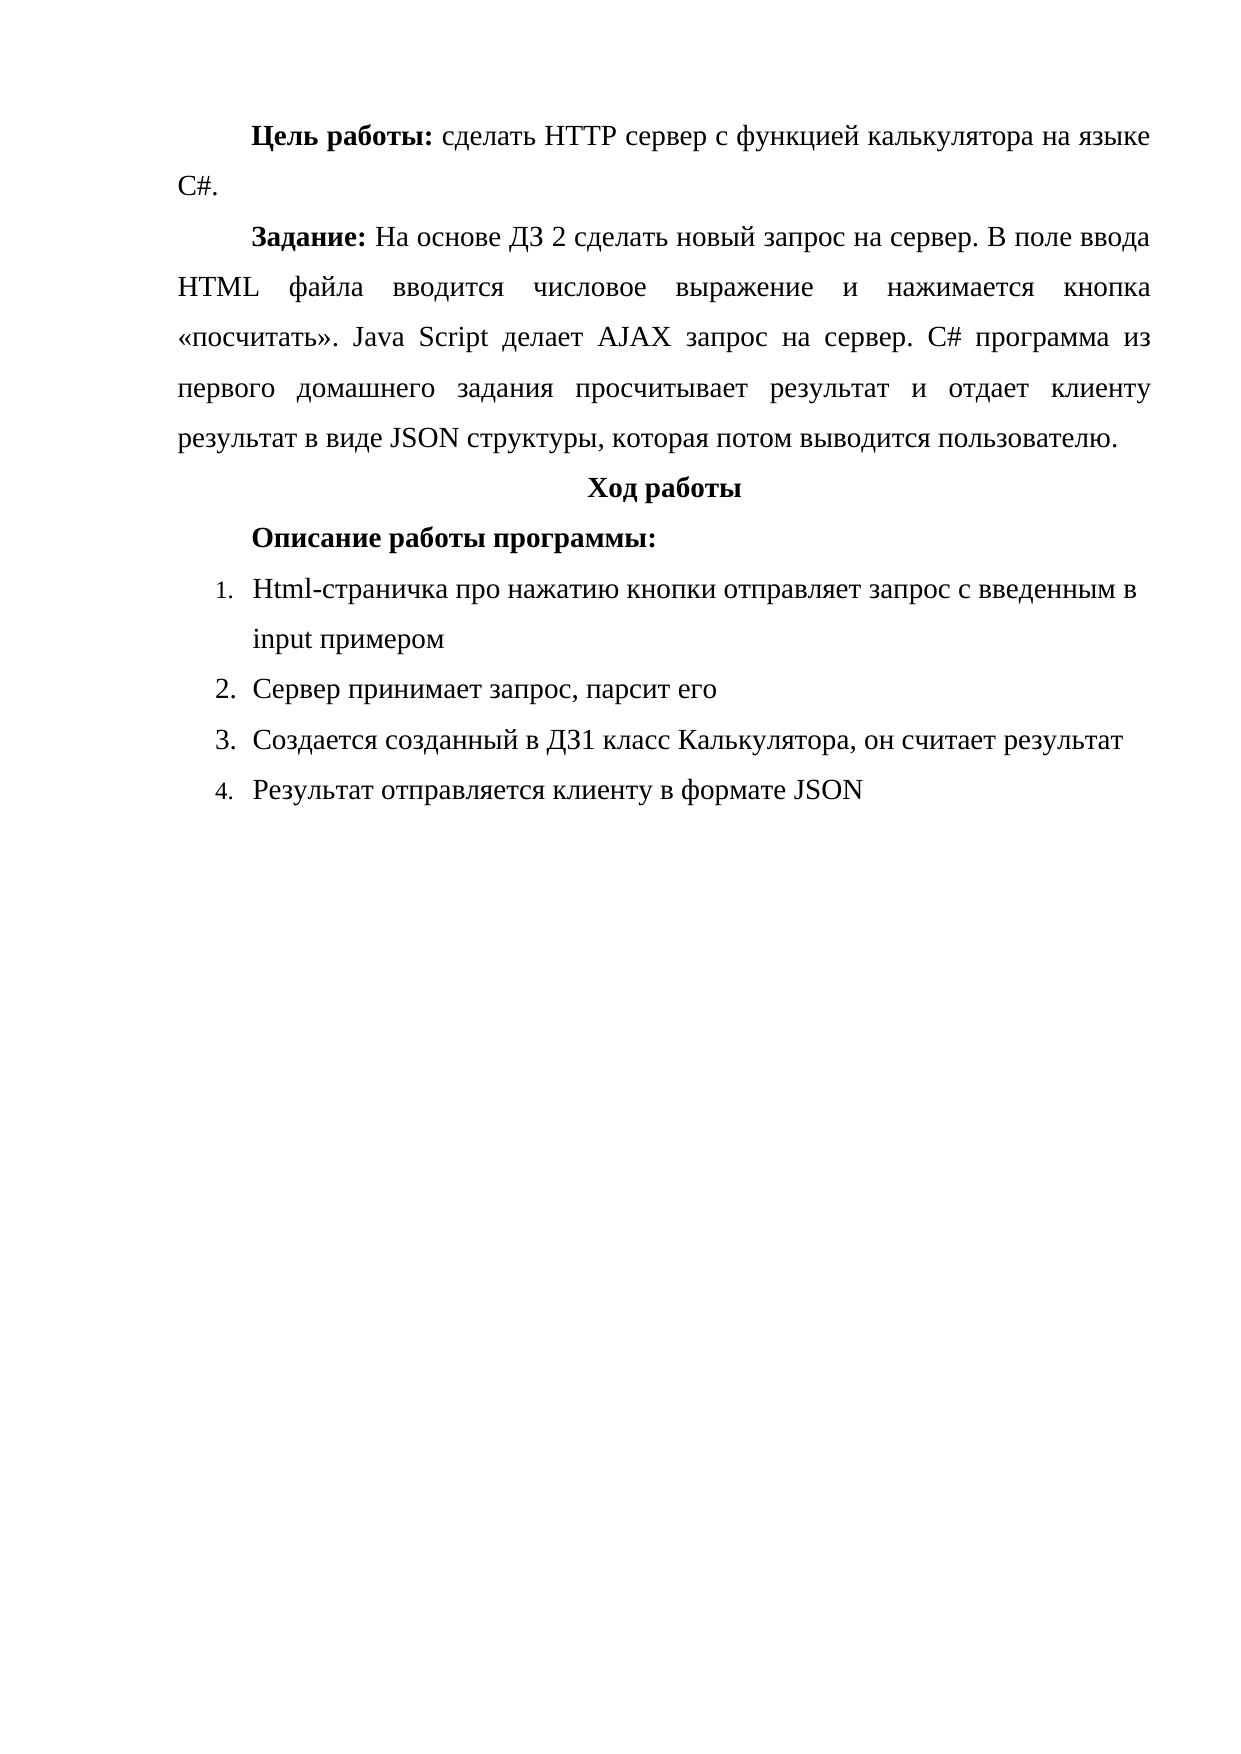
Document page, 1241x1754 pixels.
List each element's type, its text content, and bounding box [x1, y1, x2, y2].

list Результат отправляется клиенту в формате JSON [215, 772, 1152, 806]
list Html-страничка про нажатию кнопки отправляет запрос с введенным в input примером [215, 571, 1152, 655]
text Цель работы: сделать HTTP сервер с функцией калькулятора на языке C#. [177, 118, 1152, 202]
text Описание работы программы: [177, 521, 1152, 554]
list Создается созданный в ДЗ1 класс Калькулятора, он считает результат [215, 722, 1152, 755]
text Задание: На основе ДЗ 2 сделать новый запрос на сервер. В поле ввода HTML файла вводится числовое выражение и нажимается кнопка «посчитать». Java Script делает AJAX запрос на сервер. С# программа из первого домашнего задания просчитывает результат и отдает клиенту результат в виде JSON структуры, которая потом выводится пользователю. [177, 219, 1152, 453]
list Сервер принимает запрос, парсит его [215, 672, 1152, 705]
text Ход работы [177, 470, 1152, 504]
